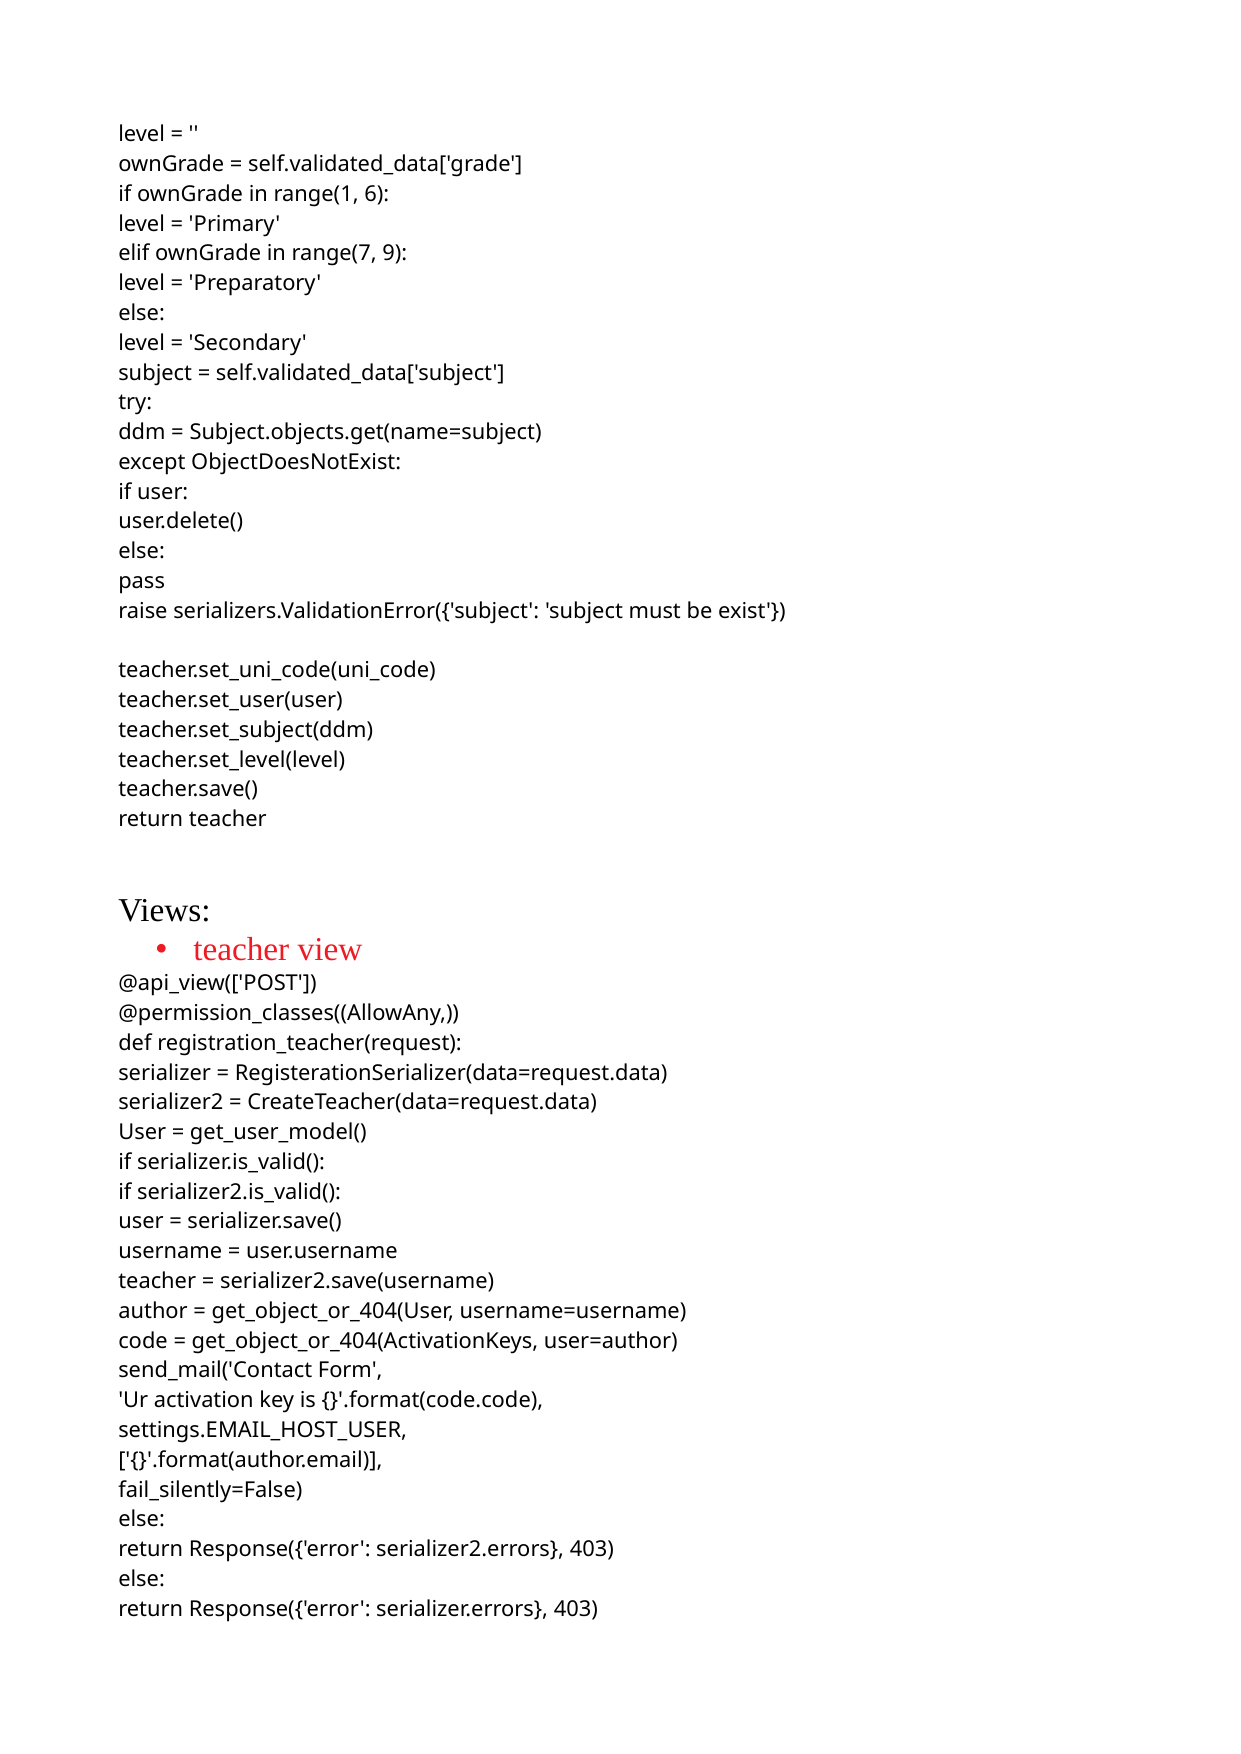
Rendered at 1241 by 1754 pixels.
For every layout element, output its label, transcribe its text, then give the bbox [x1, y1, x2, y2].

text serializer2 = CreateTeacher(data=request.data) [118, 1086, 1122, 1116]
text teacher.set_uni_code(uni_code) [118, 654, 1122, 684]
text settings.EMAIL_HOST_USER, [118, 1414, 1122, 1444]
text username = user.username [118, 1235, 1122, 1265]
text if serializer.is_valid(): [118, 1146, 1122, 1176]
text else: [118, 297, 1122, 327]
text else: [118, 1503, 1122, 1533]
text user.delete() [118, 505, 1122, 535]
text def registration_teacher(request): [118, 1027, 1122, 1057]
text code = get_object_or_404(ActivationKeys, user=author) [118, 1325, 1122, 1354]
text else: [118, 1563, 1122, 1593]
text level = '' [118, 118, 1122, 148]
text author = get_object_or_404(User, username=username) [118, 1295, 1122, 1325]
text ownGrade = self.validated_data['grade'] [118, 148, 1122, 178]
text User = get_user_model() [118, 1116, 1122, 1146]
text if serializer2.is_valid(): [118, 1176, 1122, 1206]
text return Response({'error': serializer2.errors}, 403) [118, 1533, 1122, 1563]
text else: [118, 535, 1122, 565]
text except ObjectDoesNotExist: [118, 446, 1122, 476]
text user = serializer.save() [118, 1206, 1122, 1235]
text if ownGrade in range(1, 6): [118, 178, 1122, 207]
text pass [118, 565, 1122, 595]
text return Response({'error': serializer.errors}, 403) [118, 1593, 1122, 1623]
text ddm = Subject.objects.get(name=subject) [118, 416, 1122, 446]
text 'Ur activation key is {}'.format(code.code), [118, 1384, 1122, 1414]
text level = 'Preparatory' [118, 267, 1122, 297]
text subject = self.validated_data['subject'] [118, 356, 1122, 386]
text return teacher [118, 803, 1122, 833]
text Views: [118, 891, 1122, 929]
text serializer = RegisterationSerializer(data=request.data) [118, 1057, 1122, 1086]
text ['{}'.format(author.email)], [118, 1444, 1122, 1474]
text teacher.save() [118, 773, 1122, 803]
text teacher = serializer2.save(username) [118, 1265, 1122, 1295]
text send_mail('Contact Form', [118, 1354, 1122, 1384]
text raise serializers.ValidationError({'subject': 'subject must be exist'}) [118, 595, 1122, 624]
text @api_view(['POST']) [118, 967, 1122, 997]
text if user: [118, 476, 1122, 505]
text fail_silently=False) [118, 1474, 1122, 1503]
text level = 'Primary' [118, 207, 1122, 237]
text teacher.set_user(user) [118, 684, 1122, 714]
text elif ownGrade in range(7, 9): [118, 237, 1122, 267]
text @permission_classes((AllowAny,)) [118, 997, 1122, 1027]
text teacher.set_subject(ddm) [118, 714, 1122, 744]
text level = 'Secondary' [118, 327, 1122, 356]
list teacher view [156, 929, 1122, 967]
text teacher.set_level(level) [118, 744, 1122, 773]
text try: [118, 386, 1122, 416]
